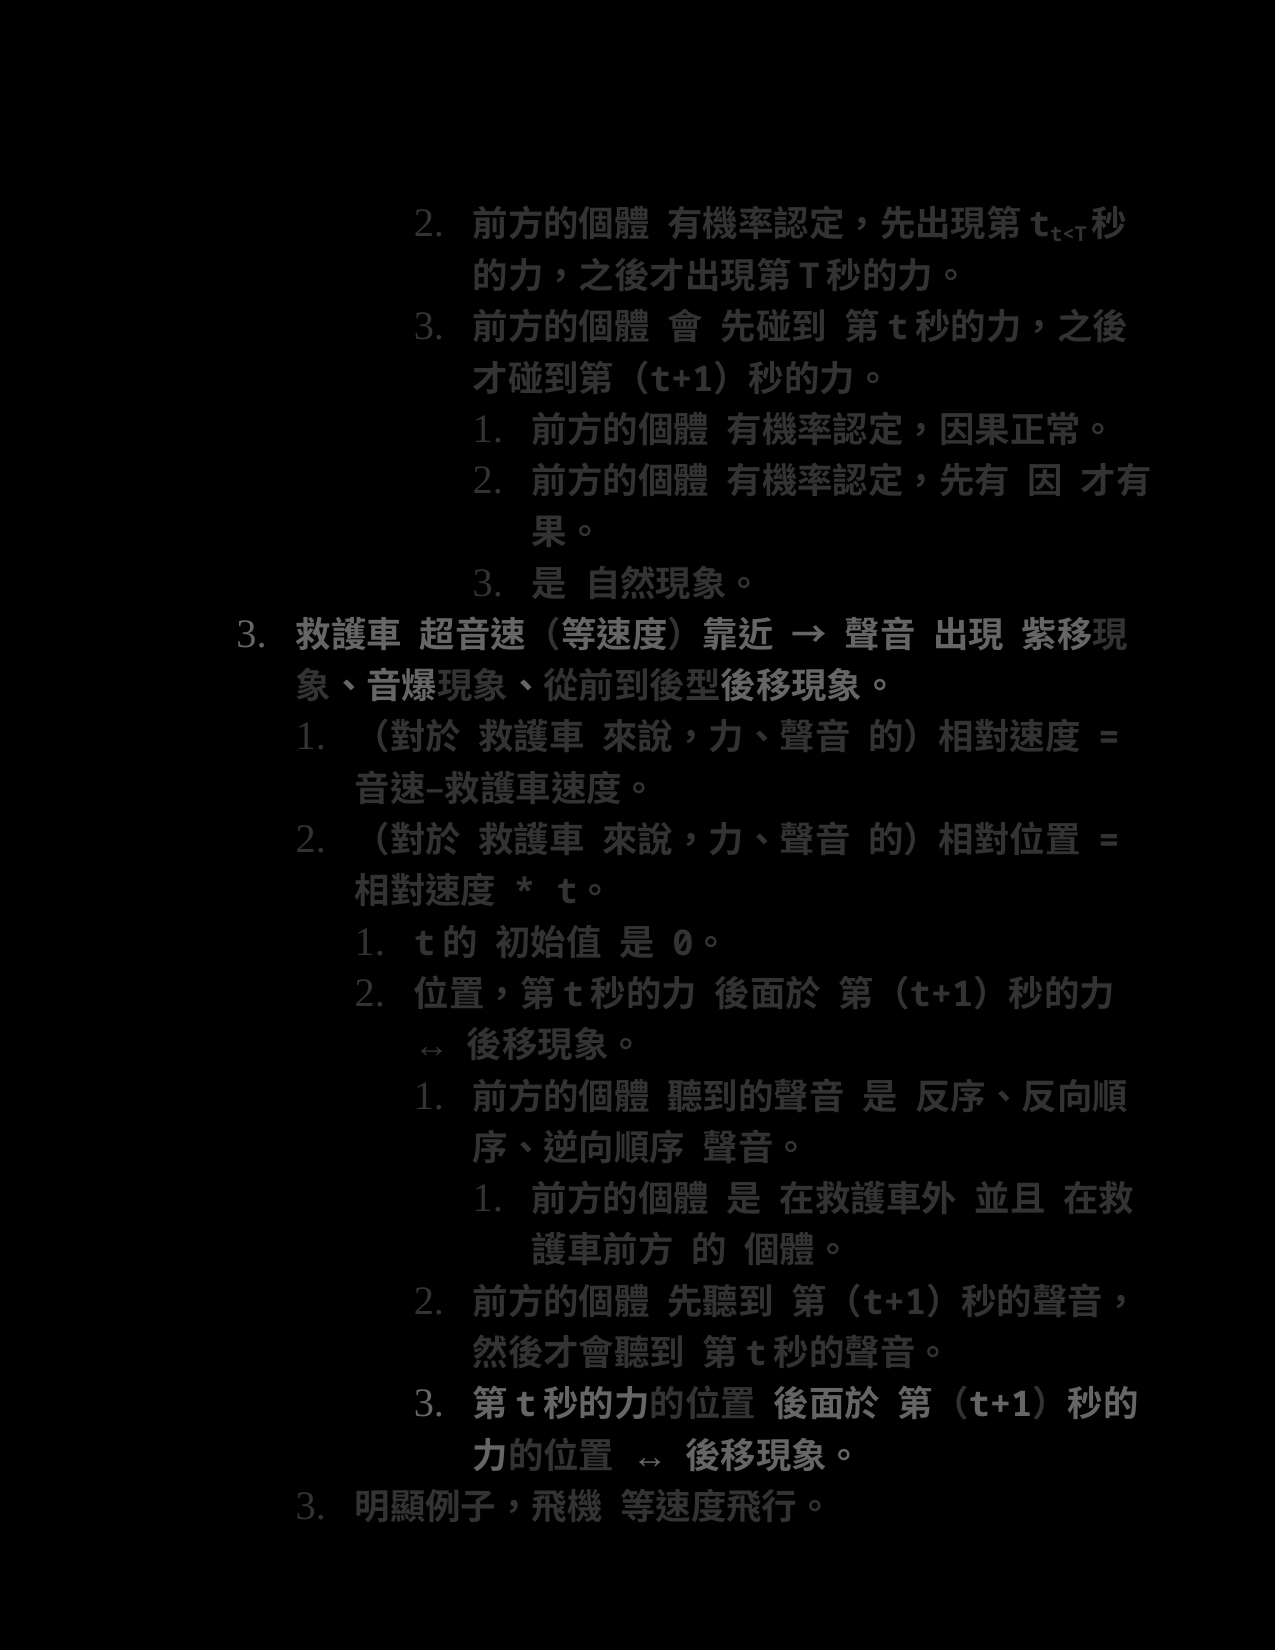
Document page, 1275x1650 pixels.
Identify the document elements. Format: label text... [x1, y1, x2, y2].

list 明顯例子，飛機 等速度飛行。 [295, 1478, 1157, 1529]
list 是 自然現象。 [472, 555, 1157, 606]
list 前方的個體 是 在救護車外 並且 在救護車前方 的 個體。 [472, 1171, 1157, 1273]
list 前方的個體 聽到的聲音 是 反序、反向順序、逆向順序 聲音。 [413, 1068, 1157, 1171]
list t的 初始值 是 0。 [354, 914, 1157, 965]
list 前方的個體 有機率認定，先出現第tt<T秒的力，之後才出現第T秒的力。 [413, 196, 1157, 298]
list （對於 救護車 來說，力、聲音 的）相對速度 = 音速–救護車速度。 [295, 709, 1157, 811]
list 位置，第t秒的力 後面於 第（t+1）秒的力 ↔ 後移現象。 [354, 965, 1157, 1068]
list 前方的個體 有機率認定，因果正常。 [472, 401, 1157, 452]
list 前方的個體 先聽到 第（t+1）秒的聲音，然後才會聽到 第t秒的聲音。 [413, 1273, 1157, 1376]
list 前方的個體 會 先碰到 第t秒的力，之後 才碰到第（t+1）秒的力。 [413, 298, 1157, 401]
list （對於 救護車 來說，力、聲音 的）相對位置 = 相對速度 * t。 [295, 811, 1157, 914]
list 第t秒的力的位置 後面於 第（t+1）秒的力的位置 ↔ 後移現象。 [413, 1376, 1157, 1478]
list 前方的個體 有機率認定，先有 因 才有 果。 [472, 452, 1157, 555]
list 救護車 超音速（等速度）靠近 → 聲音 出現 紫移現象、音爆現象、從前到後型後移現象。 [236, 606, 1157, 709]
